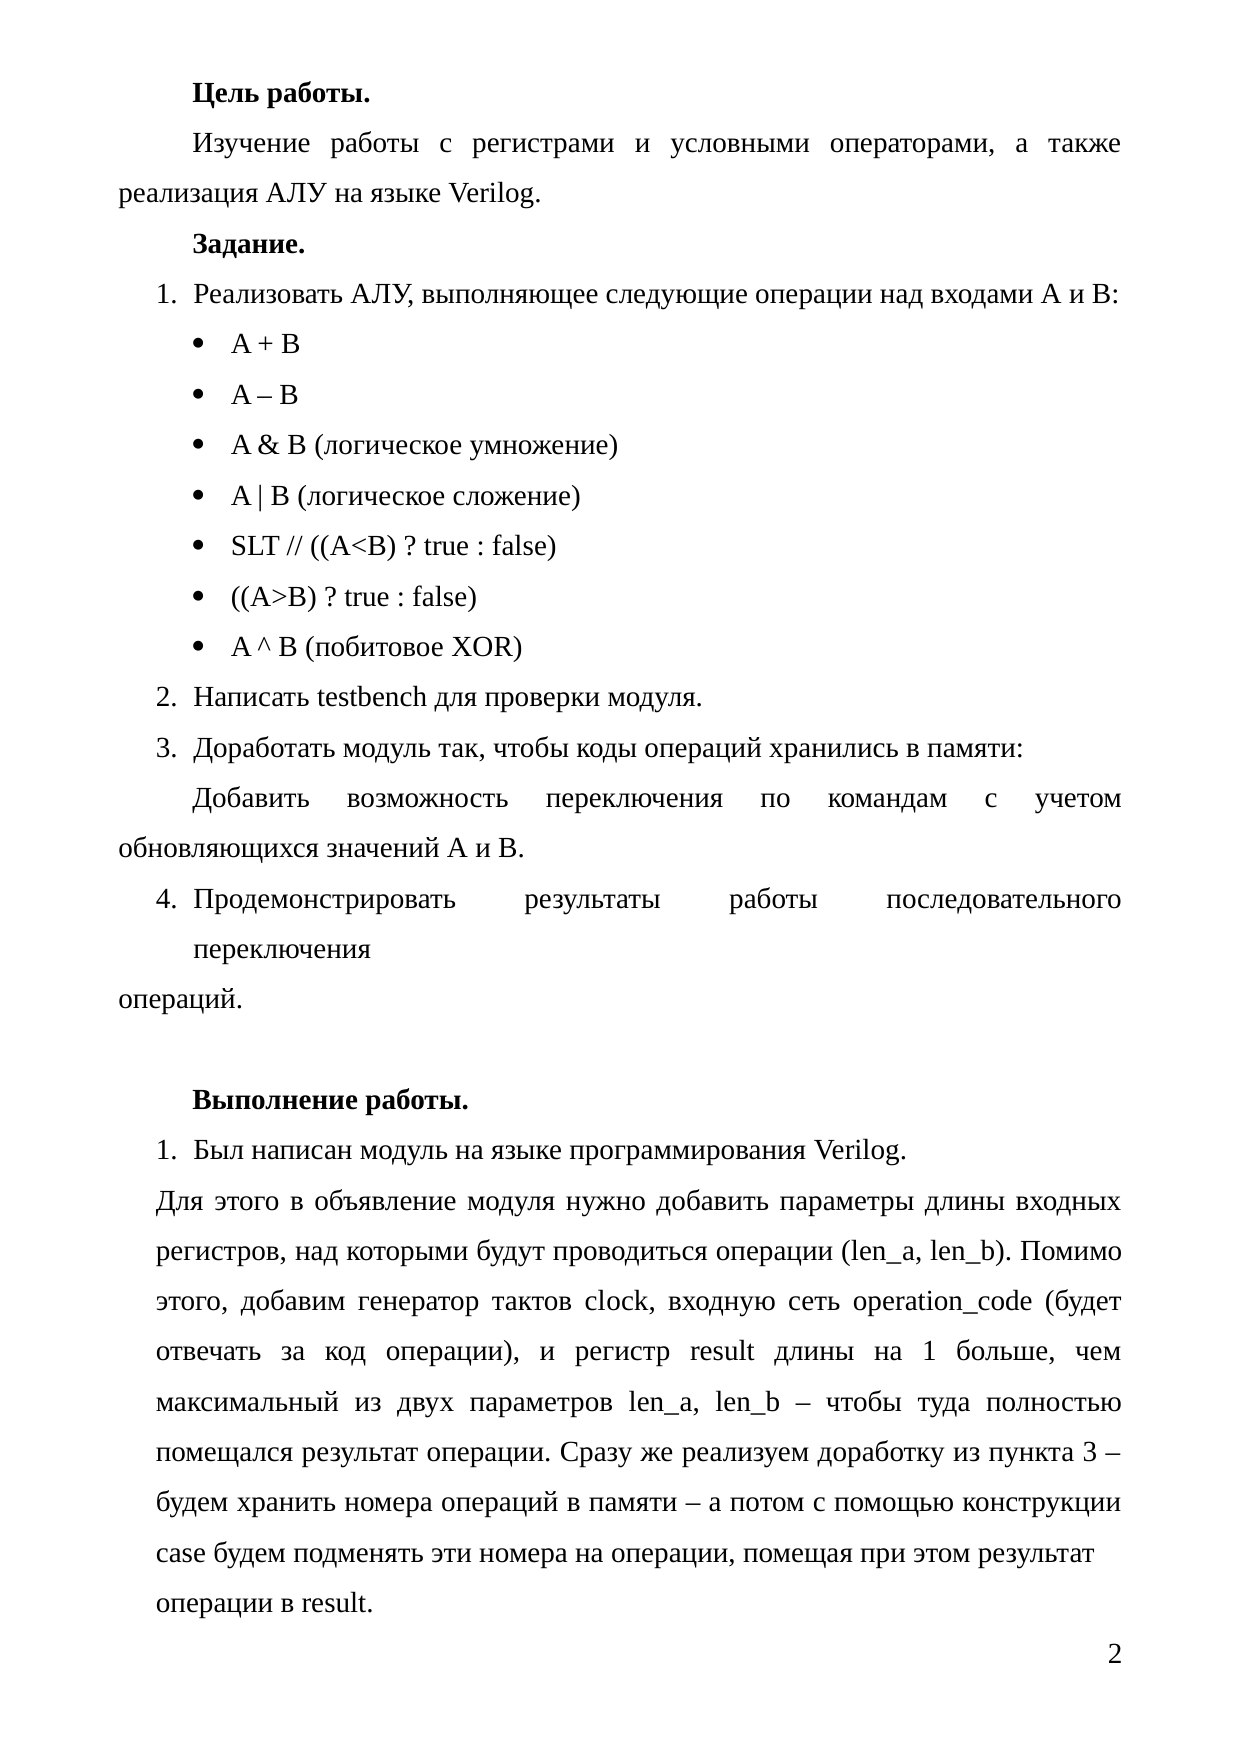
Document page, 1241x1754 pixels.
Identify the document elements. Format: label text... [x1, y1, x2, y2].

text Добавить возможность переключения по командам с учетом обновляющихся значений А и В. [118, 780, 1122, 864]
subtitle Выполнение работы. [118, 1082, 1122, 1116]
list A ^ B (побитовое XOR) [193, 629, 1122, 663]
list A | B (логическое сложение) [193, 478, 1122, 511]
list SLT // ((А<B) ? true : false) [193, 528, 1122, 562]
list Был написан модуль на языке программирования Verilog. [156, 1132, 1122, 1166]
subtitle Задание. [118, 226, 1122, 259]
list Продемонстрировать результаты работы последовательного переключения [156, 881, 1122, 964]
list A + B [193, 327, 1122, 360]
text Для этого в объявление модуля нужно добавить параметры длины входных регистров, над которыми будут проводиться операции (len_a, len_b). Помимо этого, добавим генератор тактов clock, входную сеть operation_code (будет отвечать за код операции), и регистр result длины на 1 больше, чем максимальный из двух параметров len_a, len_b – чтобы туда полностью помещался результат операции. Сразу же реализуем доработку из пункта 3 – будем хранить номера операций в памяти – а потом с помощью конструкции case будем подменять эти номера на операции, помещая при этом результат [156, 1183, 1122, 1568]
text операции в result. [156, 1585, 1122, 1619]
list Доработать модуль так, чтобы коды операций хранились в памяти: [156, 730, 1122, 763]
list ((А>B) ? true : false) [193, 579, 1122, 612]
text операций. [118, 981, 1122, 1015]
list Написать testbench для проверки модуля. [156, 679, 1122, 713]
text Изучение работы с регистрами и условными операторами, а также реализация АЛУ на языке Verilog. [118, 125, 1122, 209]
list A & B (логическое умножение) [193, 427, 1122, 461]
list A – B [193, 377, 1122, 411]
subtitle Цель работы. [118, 75, 1122, 108]
list Реализовать АЛУ, выполняющее следующие операции над входами А и В: [156, 276, 1122, 310]
